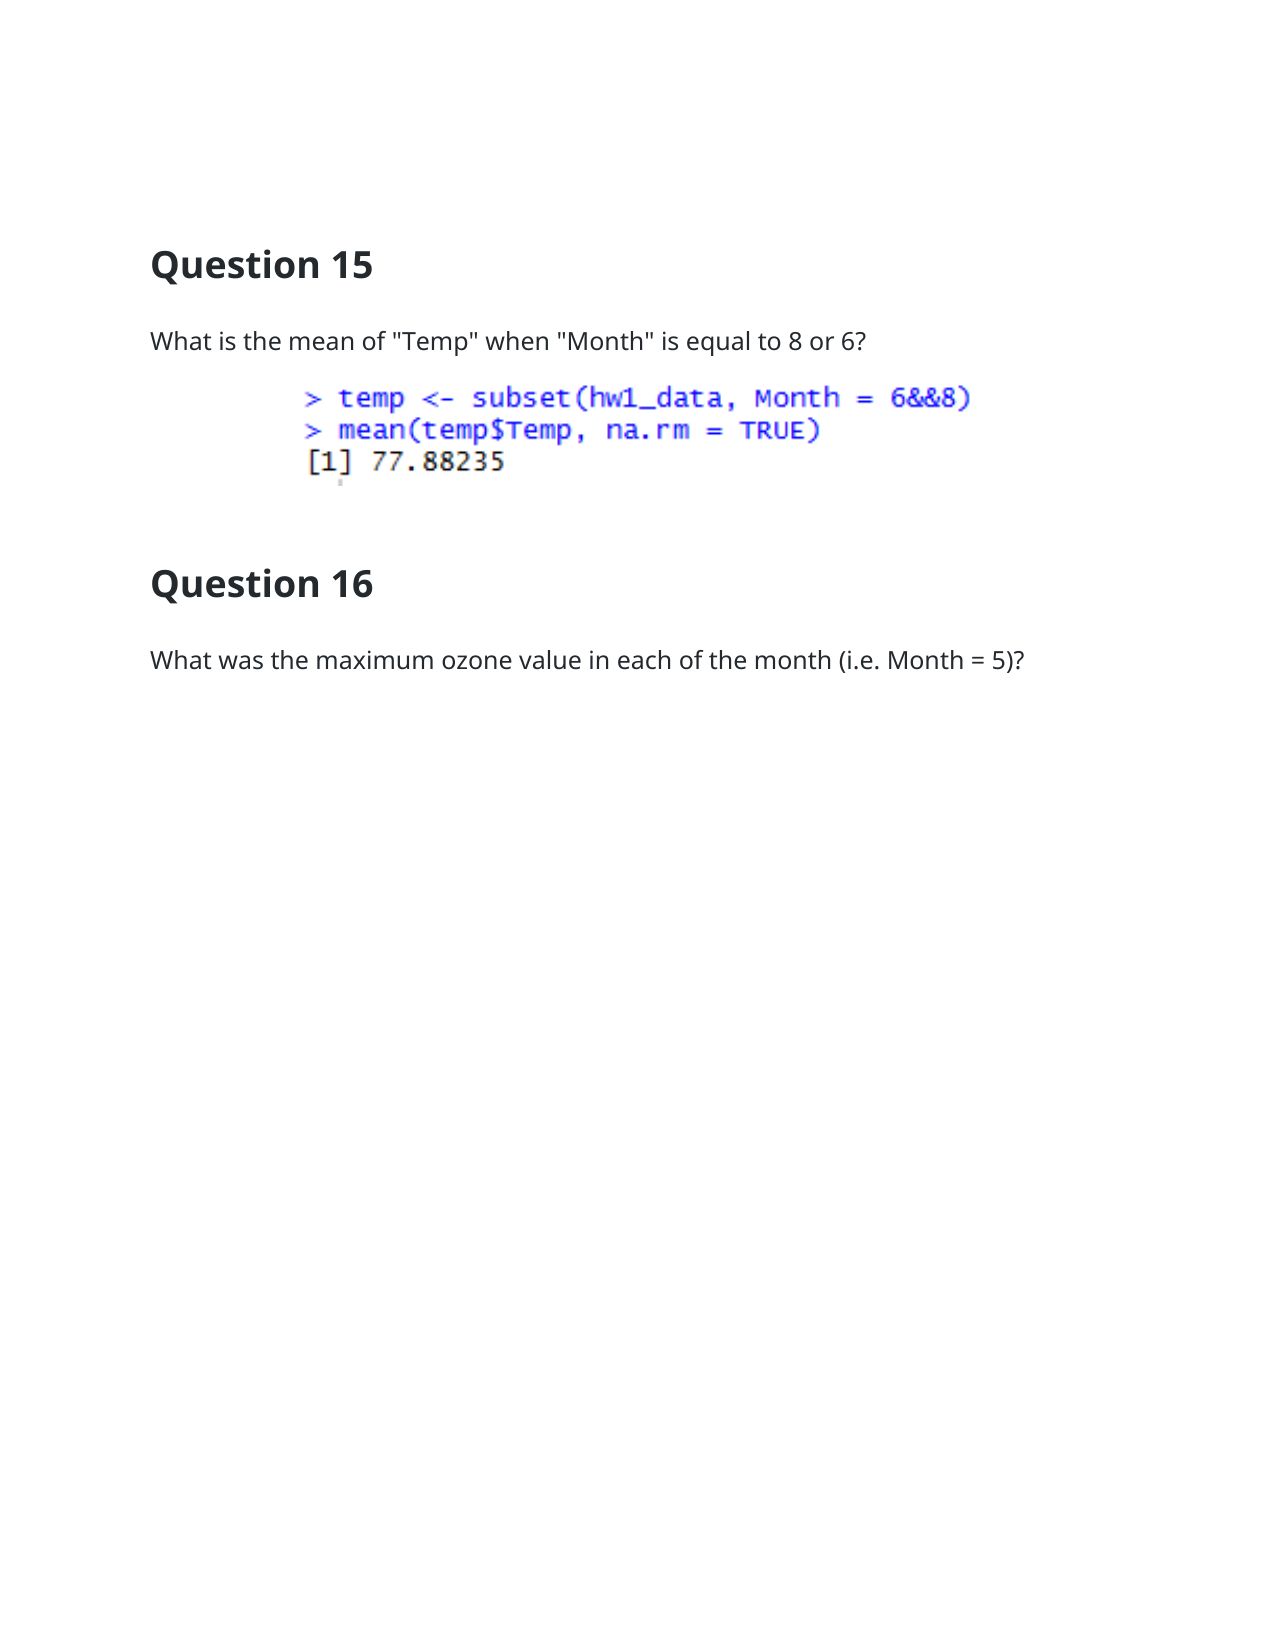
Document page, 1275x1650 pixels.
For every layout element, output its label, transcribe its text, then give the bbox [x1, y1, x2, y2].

text What was the maximum ozone value in each of the month (i.e. Month = 5)? [150, 642, 1125, 676]
picture [297, 383, 978, 486]
text What is the mean of "Temp" when "Month" is equal to 8 or 6? [150, 324, 1125, 358]
subtitle Question 16 [150, 557, 1125, 616]
subtitle Question 15 [150, 238, 1125, 298]
